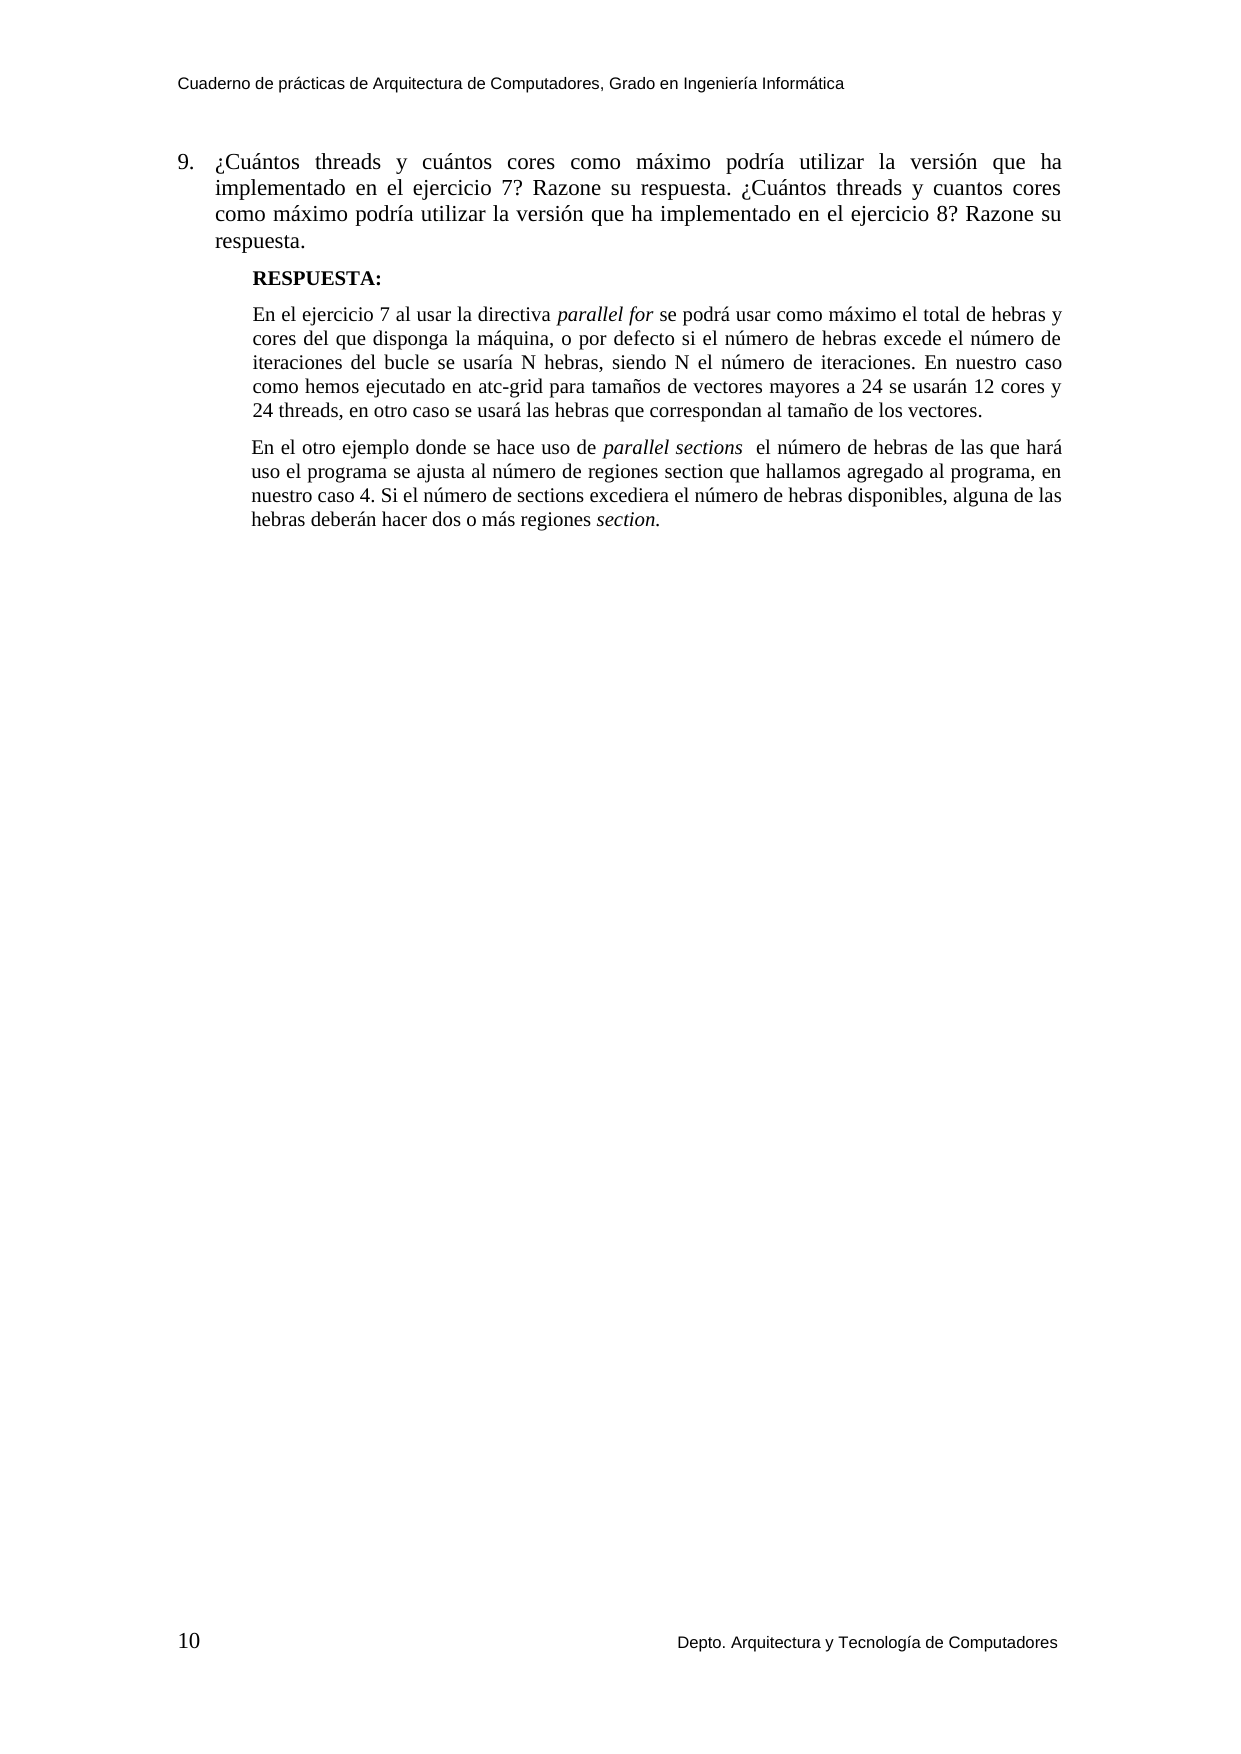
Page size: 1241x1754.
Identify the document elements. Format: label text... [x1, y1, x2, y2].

text En el otro ejemplo donde se hace uso de parallel sections el número de hebras de las que hará uso el programa se ajusta al número de regiones section que hallamos agregado al programa, en nuestro caso 4. Si el número de sections excediera el número de hebras disponibles, alguna de las hebras deberán hacer dos o más regiones section. [251, 435, 1063, 531]
text En el ejercicio 7 al usar la directiva parallel for se podrá usar como máximo el total de hebras y cores del que disponga la máquina, o por defecto si el número de hebras excede el número de iteraciones del bucle se usaría N hebras, siendo N el número de iteraciones. En nuestro caso como hemos ejecutado en atc-grid para tamaños de vectores mayores a 24 se usarán 12 cores y 24 threads, en otro caso se usará las hebras que correspondan al tamaño de los vectores. [252, 302, 1063, 422]
list ¿Cuántos threads y cuántos cores como máximo podría utilizar la versión que ha implementado en el ejercicio 7? Razone su respuesta. ¿Cuántos threads y cuantos cores como máximo podría utilizar la versión que ha implementado en el ejercicio 8? Razone su respuesta. [177, 148, 1063, 253]
text RESPUESTA: [252, 266, 1063, 290]
